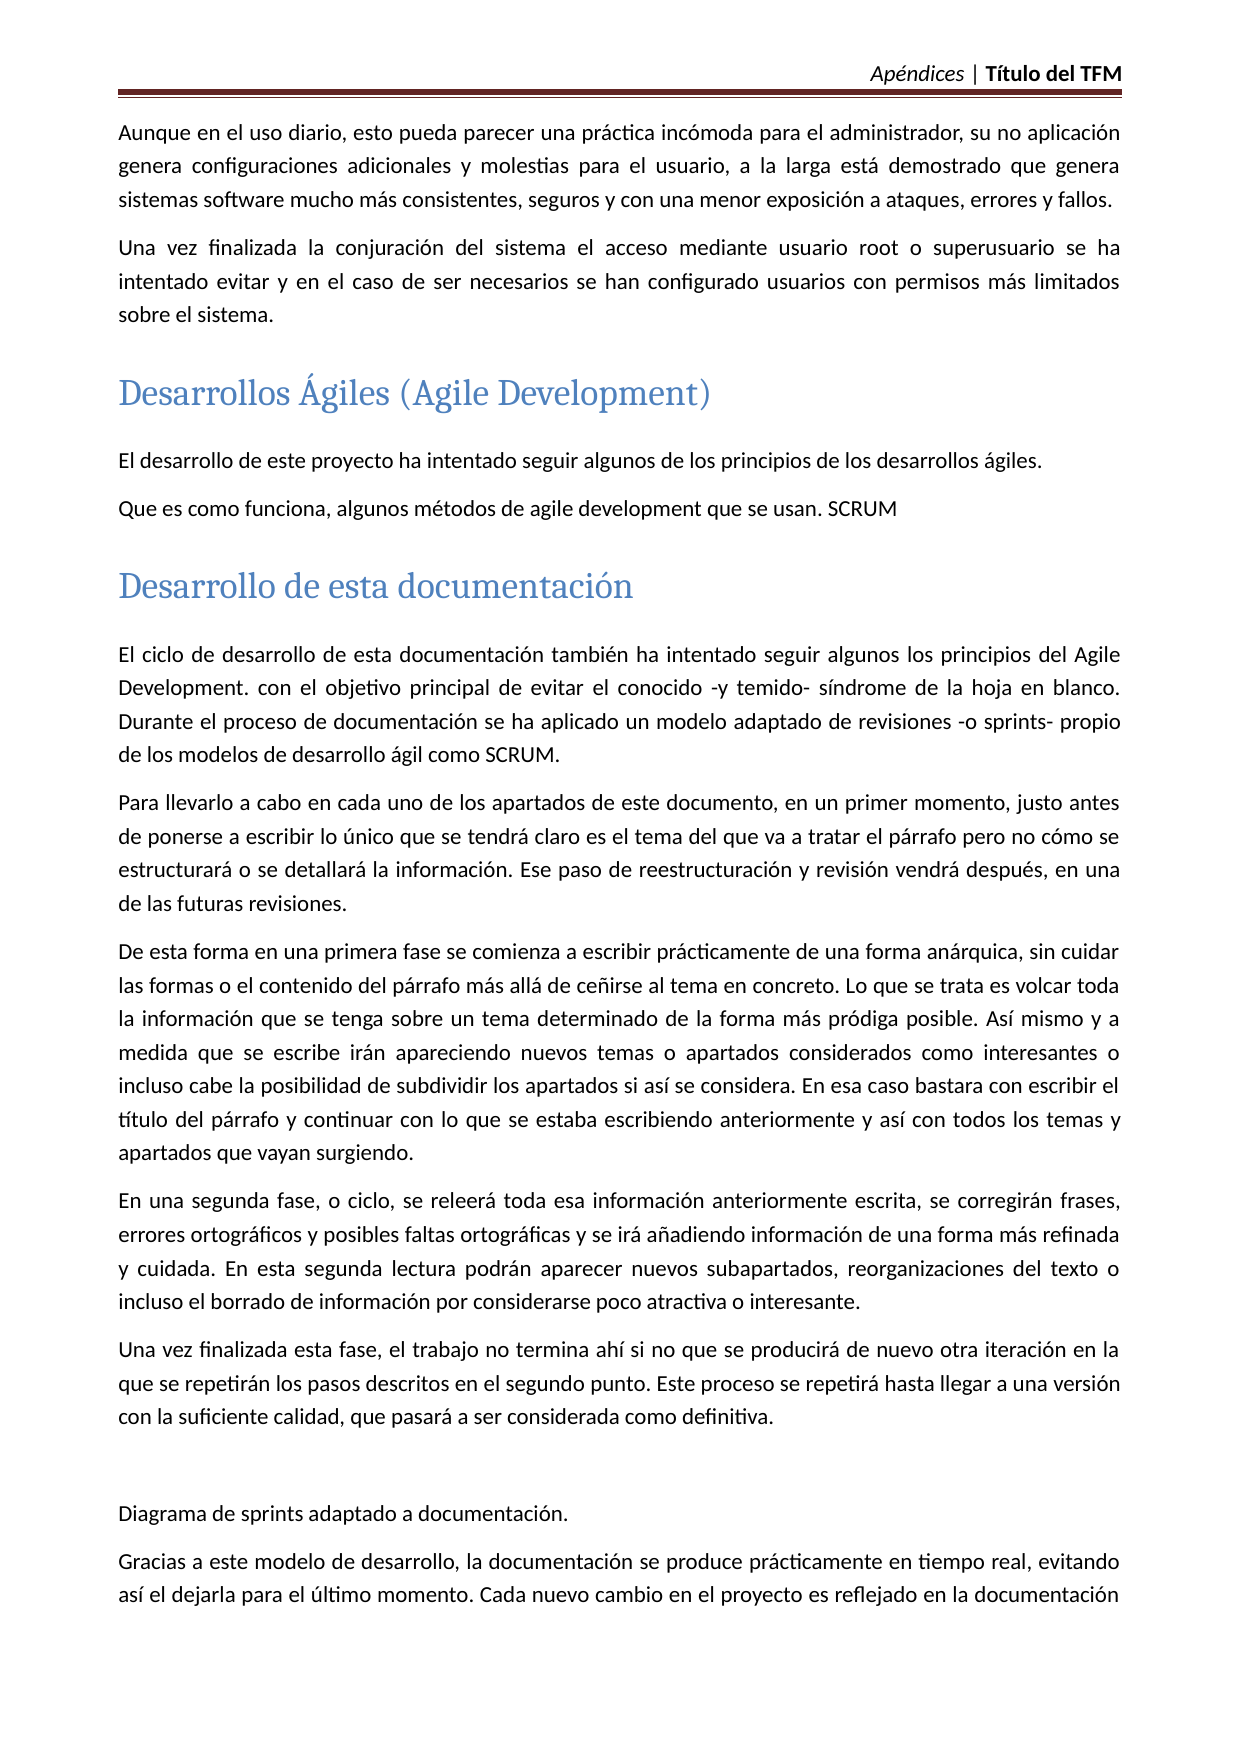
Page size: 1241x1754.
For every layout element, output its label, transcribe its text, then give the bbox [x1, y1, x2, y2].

text Una vez finalizada la conjuración del sistema el acceso mediante usuario root o superusuario se ha intentado evitar y en el caso de ser necesarios se han configurado usuarios con permisos más limitados sobre el sistema. [118, 233, 1122, 328]
text En una segunda fase, o ciclo, se releerá toda esa información anteriormente escrita, se corregirán frases, errores ortográficos y posibles faltas ortográficas y se irá añadiendo información de una forma más refinada y cuidada. En esta segunda lectura podrán aparecer nuevos subapartados, reorganizaciones del texto o incluso el borrado de información por considerarse poco atractiva o interesante. [118, 1187, 1122, 1315]
text Para llevarlo a cabo en cada uno de los apartados de este documento, en un primer momento, justo antes de ponerse a escribir lo único que se tendrá claro es el tema del que va a tratar el párrafo pero no cómo se estructurará o se detallará la información. Ese paso de reestructuración y revisión vendrá después, en una de las futuras revisiones. [118, 788, 1122, 917]
text Una vez finalizada esta fase, el trabajo no termina ahí si no que se producirá de nuevo otra iteración en la que se repetirán los pasos descritos en el segundo punto. Este proceso se repetirá hasta llegar a una versión con la suficiente calidad, que pasará a ser considerada como definitiva. [118, 1335, 1122, 1431]
text El desarrollo de este proyecto ha intentado seguir algunos de los principios de los desarrollos ágiles. [118, 446, 1122, 474]
text Aunque en el uso diario, esto pueda parecer una práctica incómoda para el administrador, su no aplicación genera configuraciones adicionales y molestias para el usuario, a la larga está demostrado que genera sistemas software mucho más consistentes, seguros y con una menor exposición a ataques, errores y fallos. [118, 118, 1122, 213]
subtitle Desarrollo de esta documentación [118, 565, 1122, 608]
text El ciclo de desarrollo de esta documentación también ha intentado seguir algunos los principios del Agile Development. con el objetivo principal de evitar el conocido -y temido- síndrome de la hoja en blanco. Durante el proceso de documentación se ha aplicado un modelo adaptado de revisiones -o sprints- propio de los modelos de desarrollo ágil como SCRUM. [118, 640, 1122, 768]
text Que es como funciona, algunos métodos de agile development que se usan. SCRUM [118, 494, 1122, 522]
text De esta forma en una primera fase se comienza a escribir prácticamente de una forma anárquica, sin cuidar las formas o el contenido del párrafo más allá de ceñirse al tema en concreto. Lo que se trata es volcar toda la información que se tenga sobre un tema determinado de la forma más pródiga posible. Así mismo y a medida que se escribe irán apareciendo nuevos temas o apartados considerados como interesantes o incluso cabe la posibilidad de subdividir los apartados si así se considera. En esa caso bastara con escribir el título del párrafo y continuar con lo que se estaba escribiendo anteriormente y así con todos los temas y apartados que vayan surgiendo. [118, 937, 1122, 1167]
subtitle Desarrollos Ágiles (Agile Development) [118, 371, 1122, 414]
text Gracias a este modelo de desarrollo, la documentación se produce prácticamente en tiempo real, evitando así el dejarla para el último momento. Cada nuevo cambio en el proyecto es reflejado en la documentación [118, 1547, 1122, 1608]
text Diagrama de sprints adaptado a documentación. [118, 1499, 1122, 1527]
